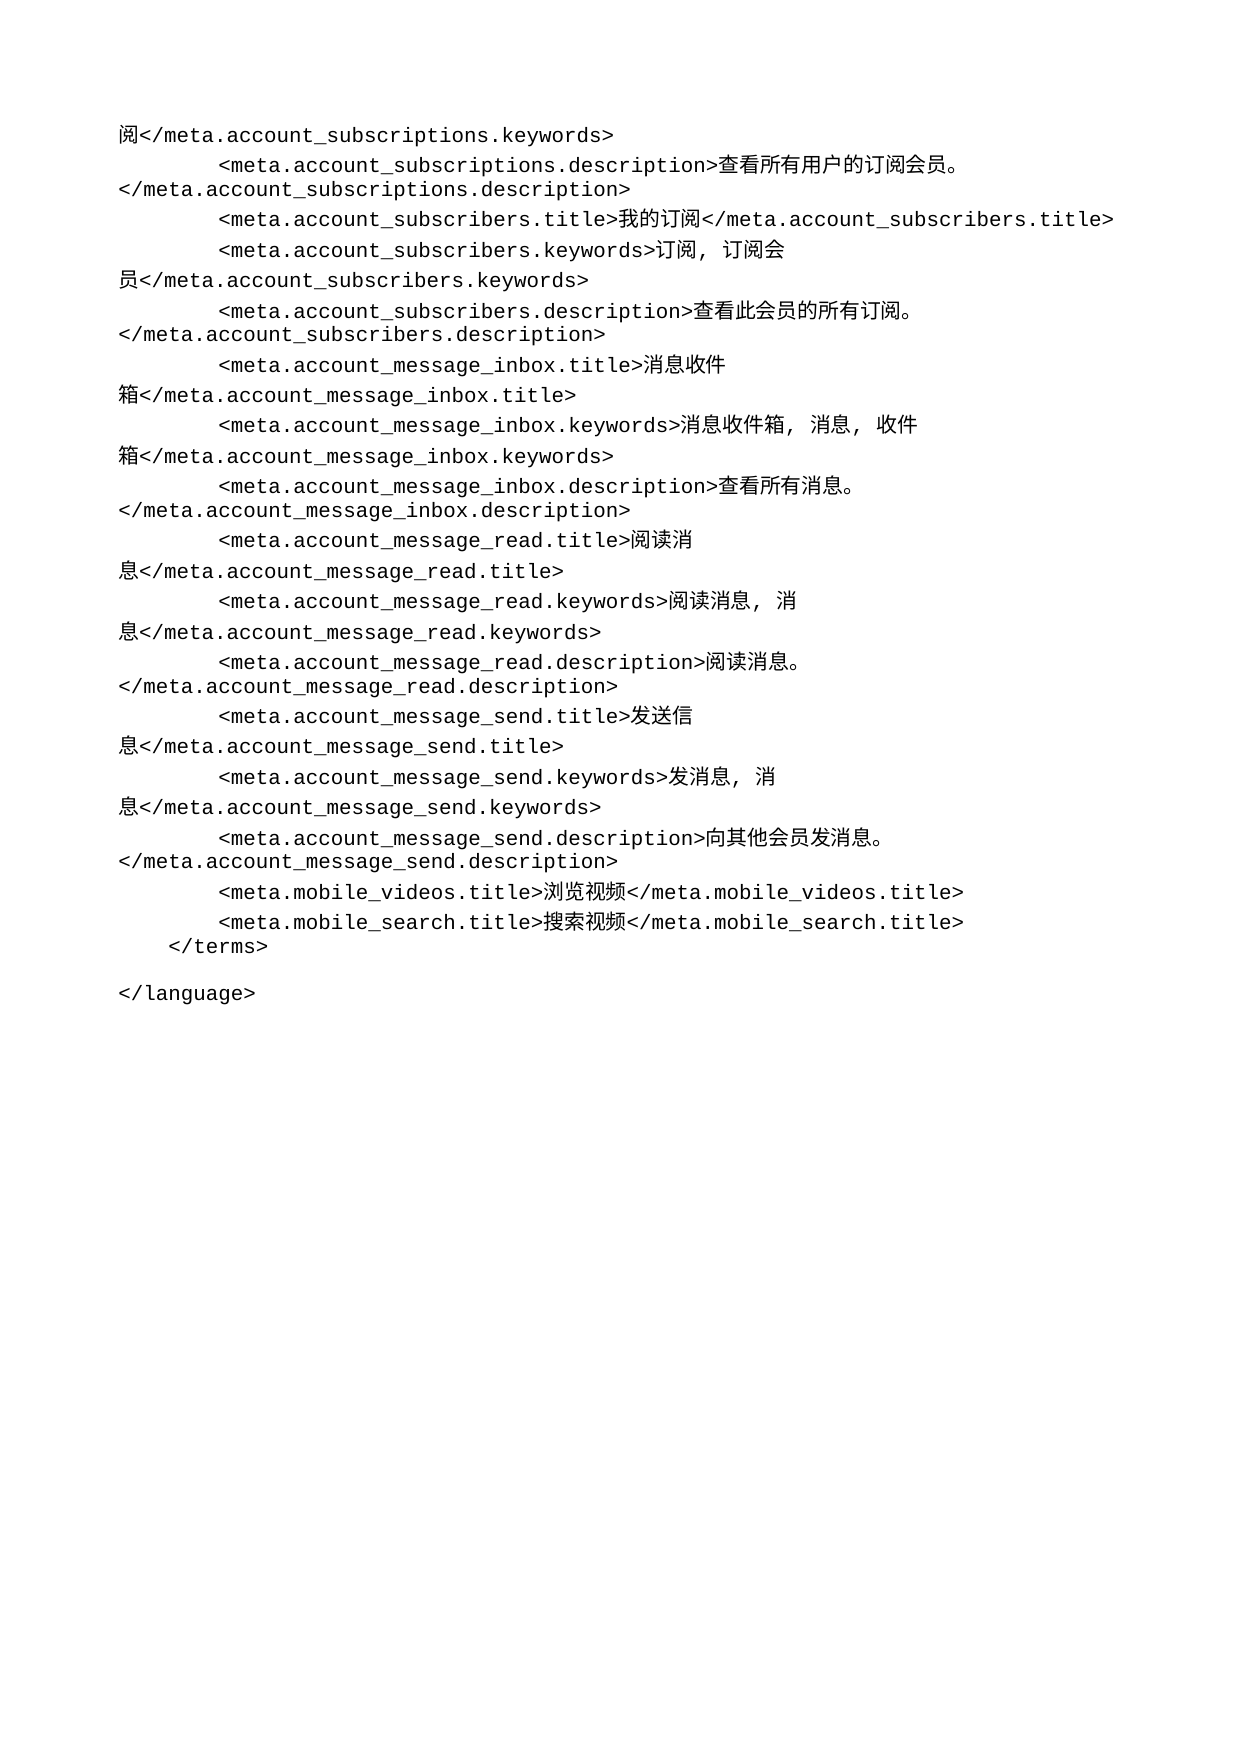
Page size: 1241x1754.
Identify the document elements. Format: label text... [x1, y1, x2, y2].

text <meta.account_subscribers.title>我的订阅</meta.account_subscribers.title> [118, 203, 1122, 233]
text <meta.account_message_inbox.title>消息收件箱</meta.account_message_inbox.title> [118, 348, 1122, 409]
text <meta.account_subscribers.description>查看此会员的所有订阅。</meta.account_subscribers.description> [118, 294, 1122, 348]
text <meta.account_subscribers.keywords>订阅, 订阅会员</meta.account_subscribers.keywords> [118, 233, 1122, 294]
text <meta.account_message_send.description>向其他会员发消息。</meta.account_message_send.description> [118, 821, 1122, 875]
text <meta.account_subscriptions.description>查看所有用户的订阅会员。</meta.account_subscriptions.description> [118, 148, 1122, 203]
text 阅</meta.account_subscriptions.keywords> [118, 118, 1122, 148]
text <meta.account_message_inbox.description>查看所有消息。</meta.account_message_inbox.description> [118, 469, 1122, 524]
text </terms> [118, 936, 1122, 959]
text <meta.account_message_send.title>发送信息</meta.account_message_send.title> [118, 699, 1122, 760]
text <meta.mobile_search.title>搜索视频</meta.mobile_search.title> [118, 906, 1122, 936]
text </language> [118, 983, 1122, 1007]
text <meta.account_message_send.keywords>发消息, 消息</meta.account_message_send.keywords> [118, 760, 1122, 821]
text <meta.mobile_videos.title>浏览视频</meta.mobile_videos.title> [118, 875, 1122, 906]
text <meta.account_message_read.description>阅读消息。</meta.account_message_read.description> [118, 645, 1122, 699]
text <meta.account_message_read.keywords>阅读消息, 消息</meta.account_message_read.keywords> [118, 584, 1122, 645]
text <meta.account_message_read.title>阅读消息</meta.account_message_read.title> [118, 524, 1122, 584]
text <meta.account_message_inbox.keywords>消息收件箱, 消息, 收件箱</meta.account_message_inbox.keywords> [118, 409, 1122, 469]
